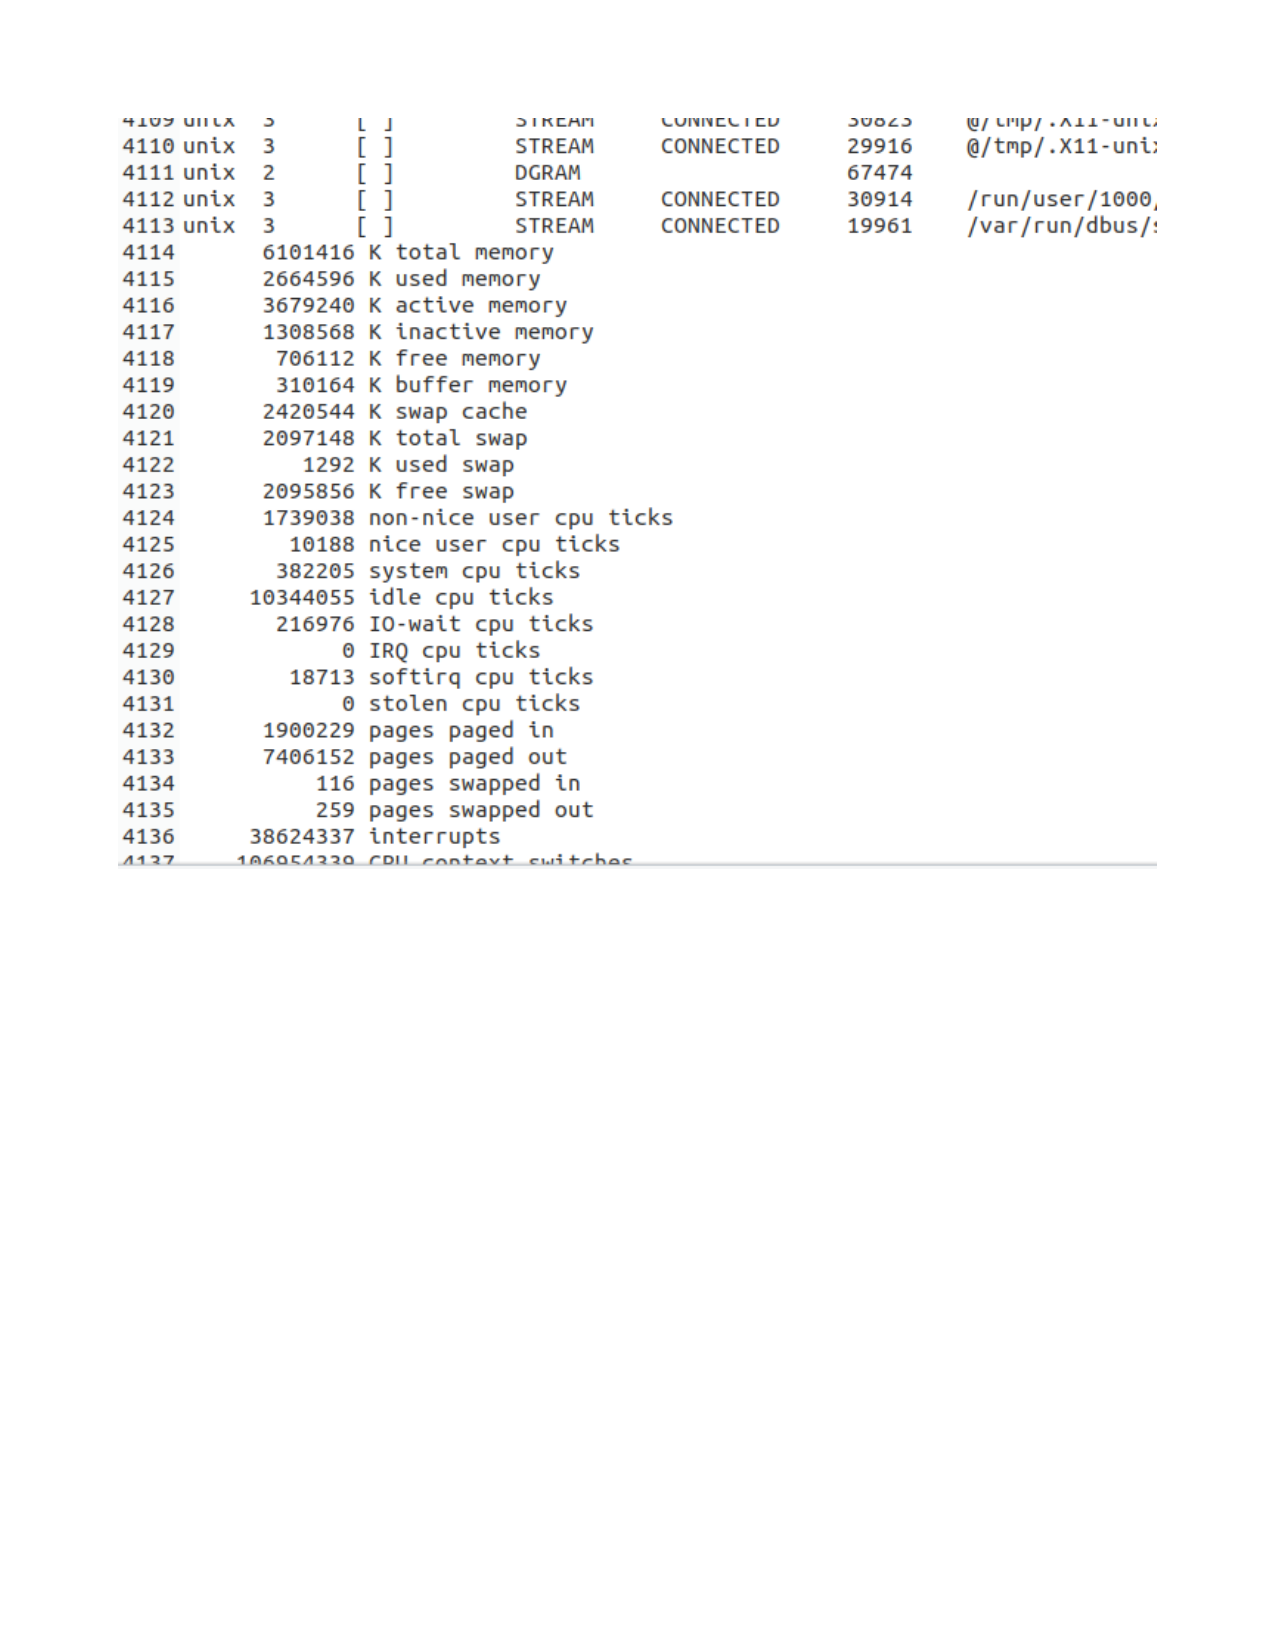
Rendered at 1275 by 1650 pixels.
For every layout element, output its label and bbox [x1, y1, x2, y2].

picture [118, 118, 1157, 869]
